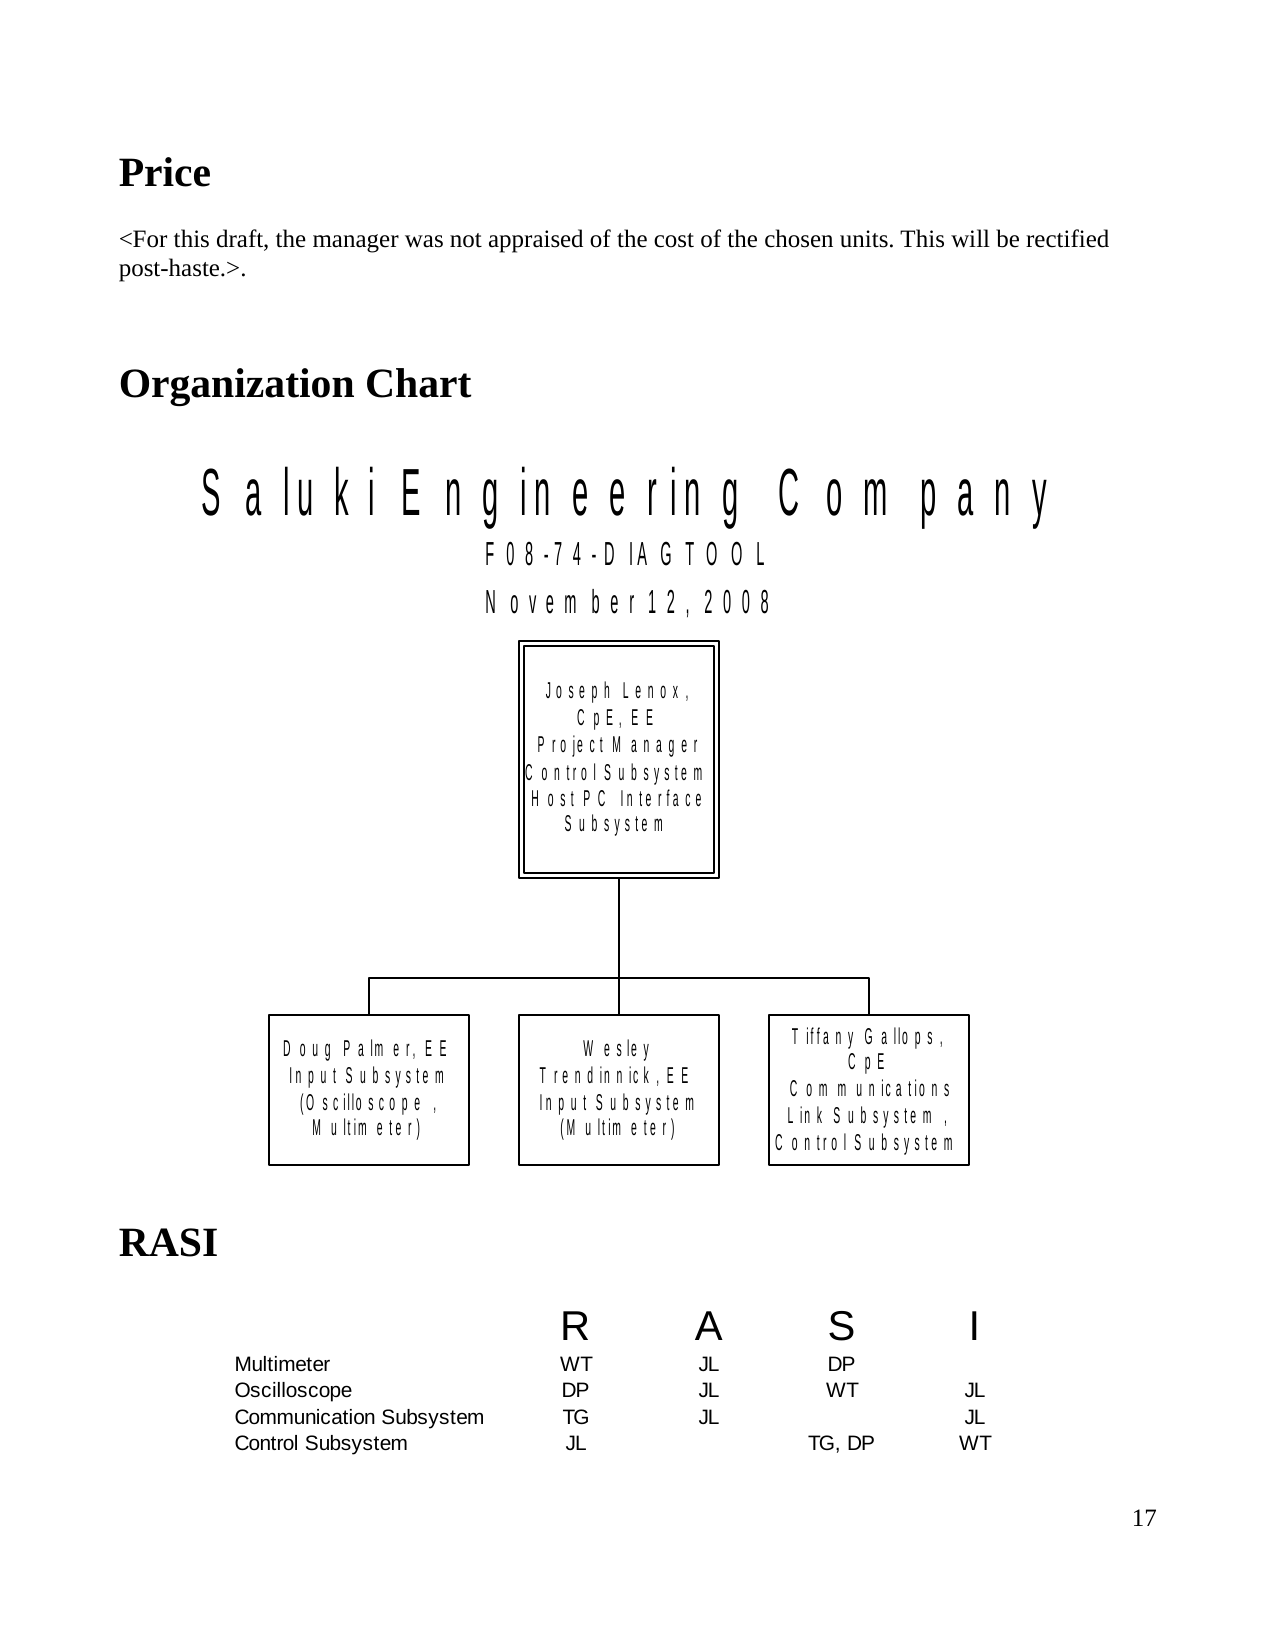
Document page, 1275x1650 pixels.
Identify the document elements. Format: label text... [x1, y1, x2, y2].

text Organization Chart [118, 358, 1156, 406]
text Price [118, 147, 1156, 195]
text RASI [118, 1217, 1156, 1265]
text <For this draft, the manager was not appraised of the cost of the chosen units. This will be rectified post-haste.>. [118, 224, 1156, 281]
